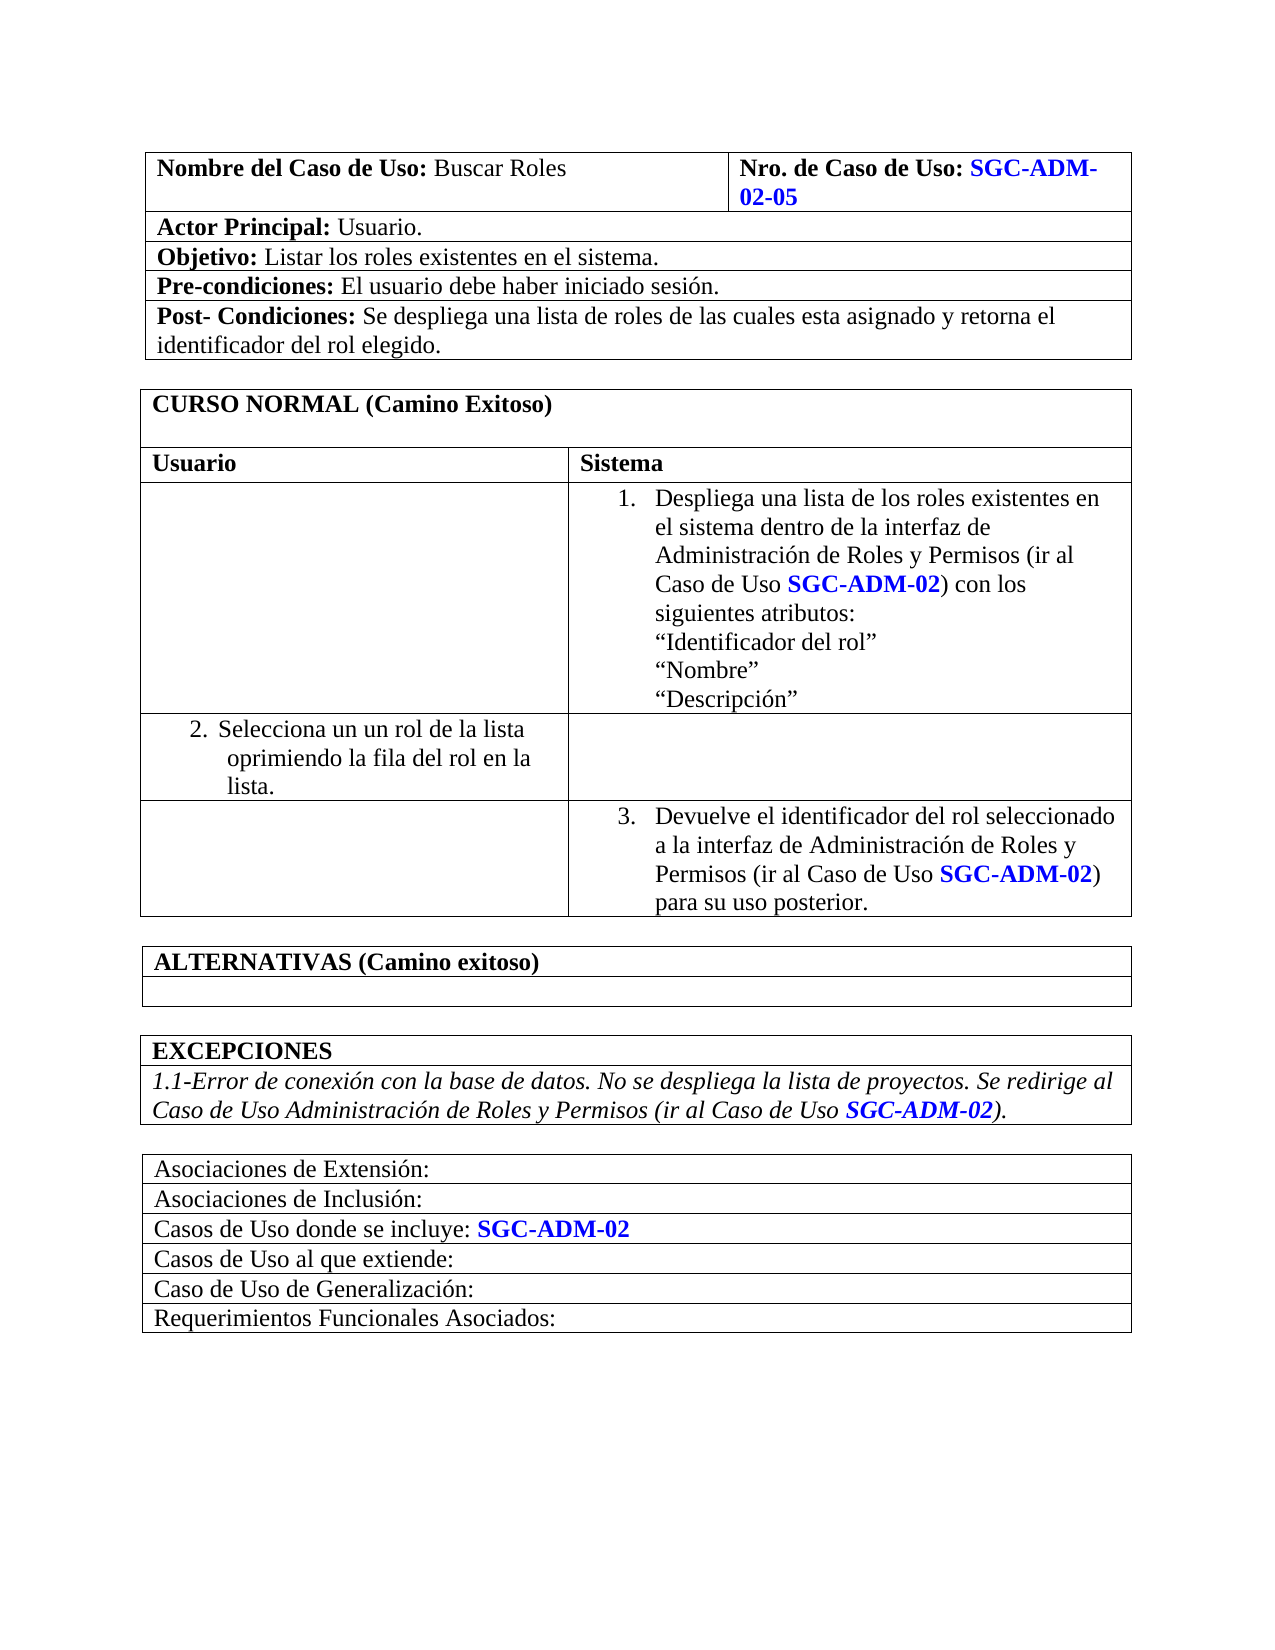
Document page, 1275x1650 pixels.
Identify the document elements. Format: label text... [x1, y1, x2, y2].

table_header CURSO NORMAL (Camino Exitoso) [141, 390, 1131, 447]
table_header Nro. de Caso de Uso: SGC-ADM-02-05 [729, 153, 1131, 211]
table_cell [141, 483, 568, 713]
table_cell [143, 977, 1131, 1006]
table_cell Requerimientos Funcionales Asociados: [143, 1304, 1131, 1332]
table_cell Caso de Uso de Generalización: [143, 1274, 1131, 1302]
table_header EXCEPCIONES [141, 1036, 1131, 1065]
table_cell [569, 714, 1131, 800]
table_cell Devuelve el identificador del rol seleccionado a la interfaz de Administración de Roles y Permisos (ir al Caso de Uso SGC-ADM-02) para su uso posterior. [569, 801, 1131, 916]
table_cell Objetivo: Listar los roles existentes en el sistema. [146, 242, 1131, 270]
table_header Nombre del Caso de Uso: Buscar Roles [146, 153, 728, 211]
table_cell Selecciona un un rol de la lista oprimiendo la fila del rol en la lista. [141, 714, 568, 800]
table_cell Pre-condiciones: El usuario debe haber iniciado sesión. [146, 271, 1131, 300]
table_cell Actor Principal: Usuario. [146, 212, 1131, 241]
table_cell Sistema [569, 448, 1131, 482]
table_cell Casos de Uso donde se incluye: SGC-ADM-02 [143, 1214, 1131, 1243]
table_cell Usuario [141, 448, 568, 482]
table_cell [141, 801, 568, 916]
table_header ALTERNATIVAS (Camino exitoso) [143, 947, 1131, 976]
table_header Asociaciones de Extensión: [143, 1155, 1131, 1183]
table_cell 1.1-Error de conexión con la base de datos. No se despliega la lista de proyectos. Se redirige al Caso de Uso Administración de Roles y Permisos (ir al Caso de Uso SGC-ADM-02). [141, 1066, 1131, 1124]
table_cell Despliega una lista de los roles existentes en el sistema dentro de la interfaz de Administración de Roles y Permisos (ir al Caso de Uso SGC-ADM-02) con los siguientes atributos: “Identificador del rol” “Nombre” “Descripción” [569, 483, 1131, 713]
table_cell Asociaciones de Inclusión: [143, 1184, 1131, 1213]
table_cell Casos de Uso al que extiende: [143, 1244, 1131, 1273]
table_cell Post- Condiciones: Se despliega una lista de roles de las cuales esta asignado y retorna el identificador del rol elegido. [146, 301, 1131, 359]
